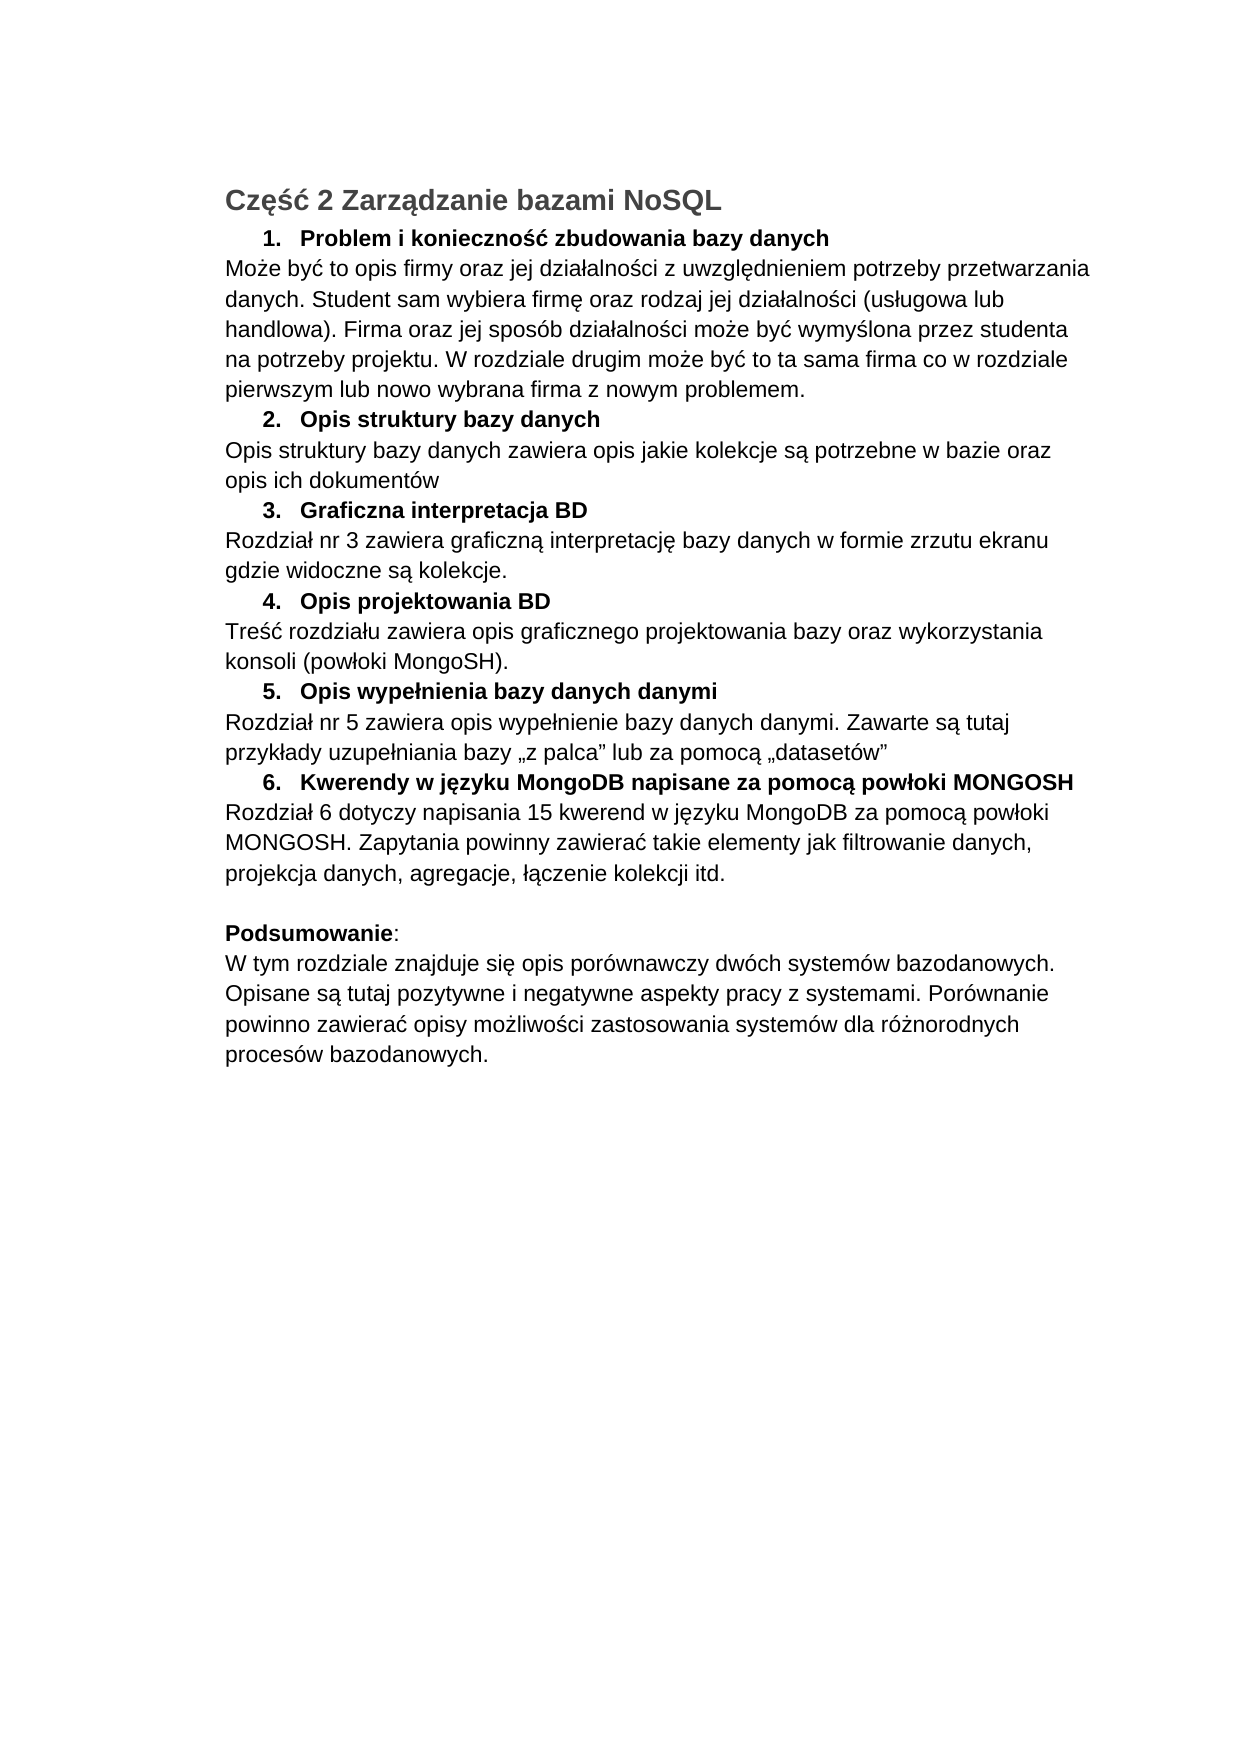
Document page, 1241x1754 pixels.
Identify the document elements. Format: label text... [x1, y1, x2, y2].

text Rozdział nr 5 zawiera opis wypełnienie bazy danych danymi. Zawarte są tutaj przykłady uzupełniania bazy „z palca” lub za pomocą „datasetów” [225, 708, 1090, 765]
text Opis struktury bazy danych zawiera opis jakie kolekcje są potrzebne w bazie oraz opis ich dokumentów [225, 437, 1090, 493]
list Kwerendy w języku MongoDB napisane za pomocą powłoki MONGOSH [262, 769, 1090, 795]
list Opis projektowania BD [262, 588, 1090, 614]
text Może być to opis firmy oraz jej działalności z uwzględnieniem potrzeby przetwarzania danych. Student sam wybiera firmę oraz rodzaj jej działalności (usługowa lub handlowa). Firma oraz jej sposób działalności może być wymyślona przez studenta na potrzeby projektu. W rozdziale drugim może być to ta sama firma co w rozdziale pierwszym lub nowo wybrana firma z nowym problemem. [225, 255, 1090, 403]
text Rozdział nr 3 zawiera graficzną interpretację bazy danych w formie zrzutu ekranu gdzie widoczne są kolekcje. [225, 527, 1090, 584]
text Rozdział 6 dotyczy napisania 15 kwerend w języku MongoDB za pomocą powłoki MONGOSH. Zapytania powinny zawierać takie elementy jak filtrowanie danych, projekcja danych, agregacje, łączenie kolekcji itd. [225, 799, 1090, 886]
list Graficzna interpretacja BD [262, 497, 1090, 523]
list Problem i konieczność zbudowania bazy danych [262, 225, 1090, 252]
list Opis struktury bazy danych [262, 406, 1090, 433]
text Treść rozdziału zawiera opis graficznego projektowania bazy oraz wykorzystania konsoli (powłoki MongoSH). [225, 618, 1090, 674]
text Podsumowanie: [225, 920, 1090, 946]
text W tym rozdziale znajduje się opis porównawczy dwóch systemów bazodanowych. Opisane są tutaj pozytywne i negatywne aspekty pracy z systemami. Porównanie powinno zawierać opisy możliwości zastosowania systemów dla różnorodnych procesów bazodanowych. [225, 950, 1090, 1067]
list Opis wypełnienia bazy danych danymi [262, 678, 1090, 705]
subtitle Część 2 Zarządzanie bazami NoSQL [225, 183, 1090, 217]
